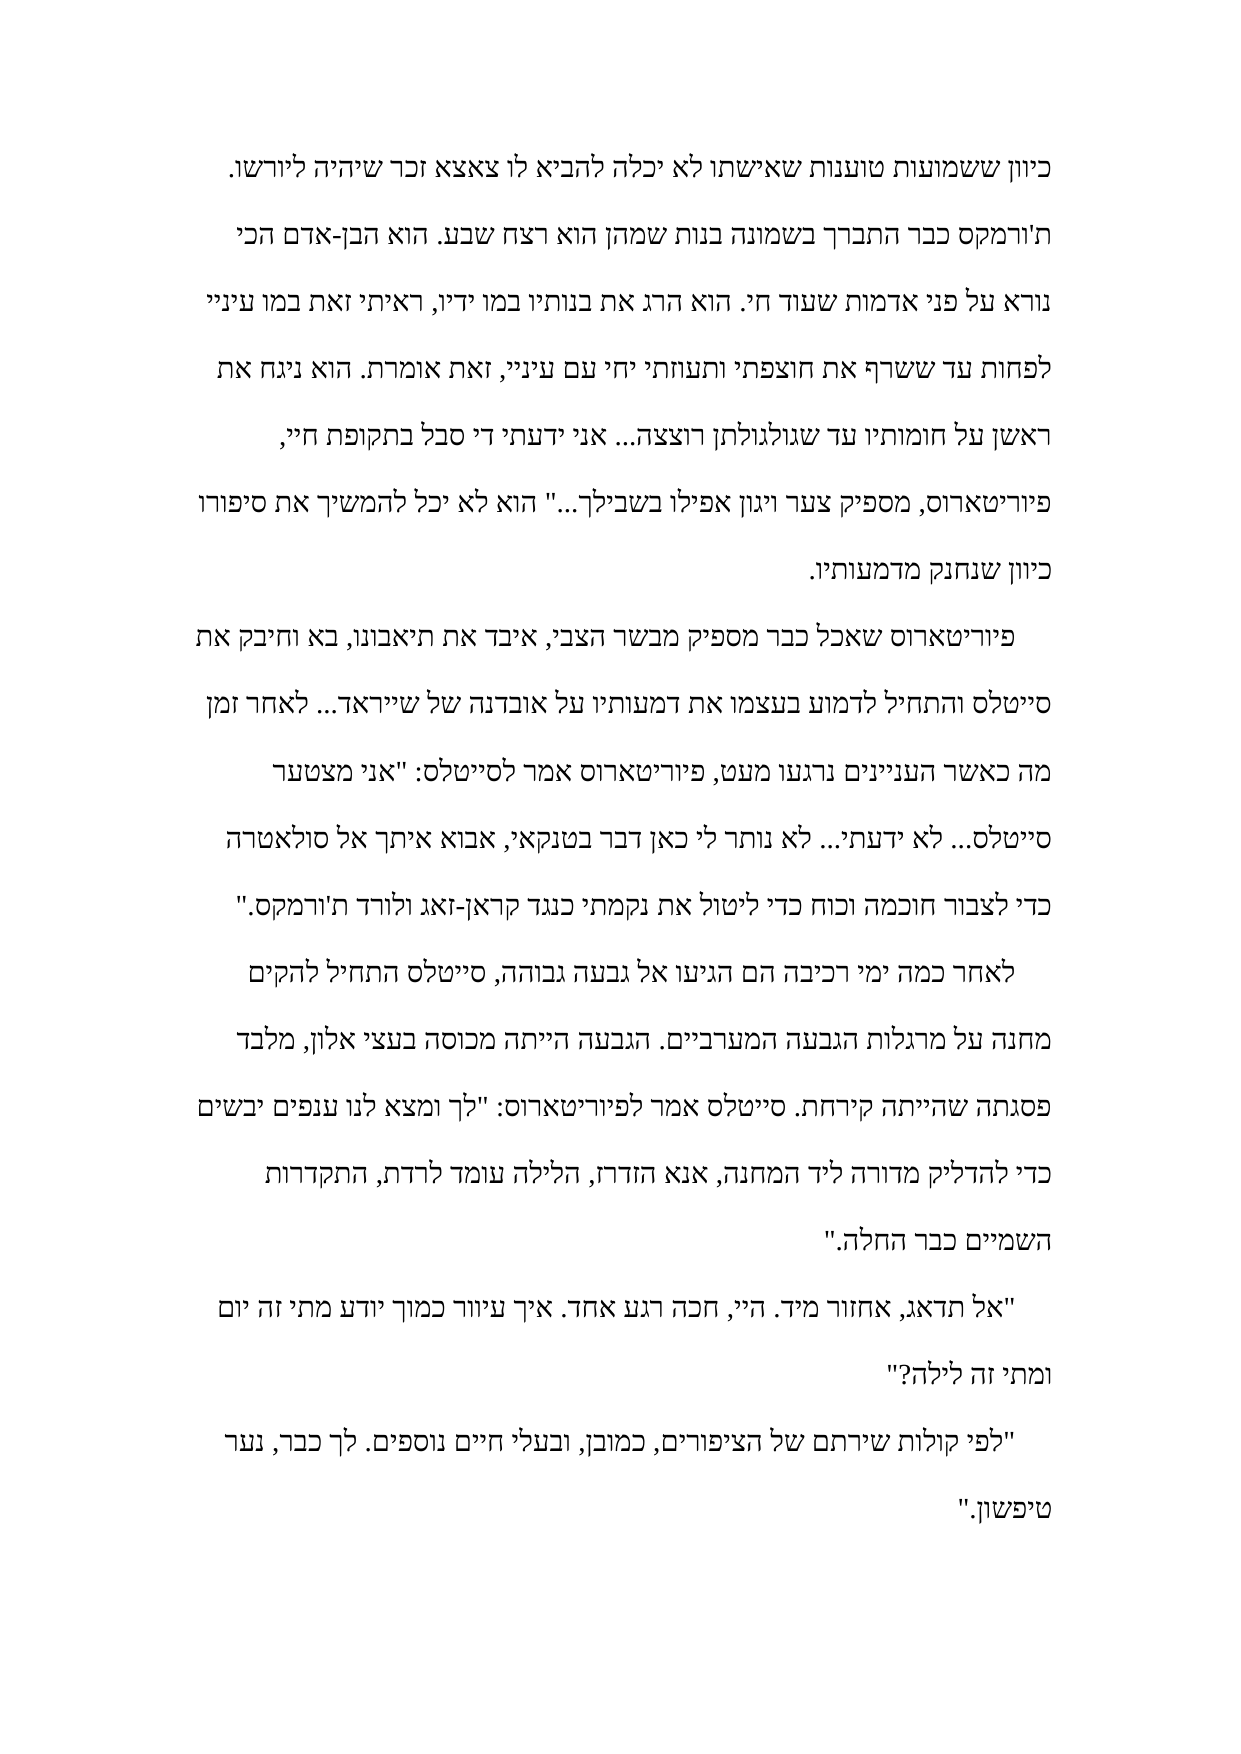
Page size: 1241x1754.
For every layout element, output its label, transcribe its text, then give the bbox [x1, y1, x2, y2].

text כיוון ששמועות טוענות שאישתו לא יכלה להביא לו צאצא זכר שיהיה ליורשו. ת'ורמקס כבר התברך בשמונה בנות שמהן הוא רצח שבע. הוא הבן-אדם הכי נורא על פני אדמות שעוד חי. הוא הרג את בנותיו במו ידיו, ראיתי זאת במו עיניי לפחות עד ששרף את חוצפתי ותעוזתי יחי עם עיניי, זאת אומרת. הוא ניגח את ראשן על חומותיו עד שגולגולתן רוצצה... אני ידעתי די סבל בתקופת חיי, פיוריטארוס, מספיק צער ויגון אפילו בשבילך..." הוא לא יכל להמשיך את סיפורו כיוון שנחנק מדמעותיו. [187, 150, 1053, 586]
text "אל תדאג, אחזור מיד. היי, חכה רגע אחד. איך עיוור כמוך יודע מתי זה יום ומתי זה לילה?" [187, 1290, 1053, 1391]
text לאחר כמה ימי רכיבה הם הגיעו אל גבעה גבוהה, סייטלס התחיל להקים מחנה על מרגלות הגבעה המערביים. הגבעה הייתה מכוסה בעצי אלון, מלבד פסגתה שהייתה קירחת. סייטלס אמר לפיוריטארוס: "לך ומצא לנו ענפים יבשים כדי להדליק מדורה ליד המחנה, אנא הזדרז, הלילה עומד לרדת, התקדרות השמיים כבר החלה." [187, 955, 1053, 1257]
text "לפי קולות שירתם של הציפורים, כמובן, ובעלי חיים נוספים. לך כבר, נער טיפשון." [187, 1424, 1053, 1525]
text פיוריטארוס שאכל כבר מספיק מבשר הצבי, איבד את תיאבונו, בא וחיבק את סייטלס והתחיל לדמוע בעצמו את דמעותיו על אובדנה של שייראד... לאחר זמן מה כאשר העניינים נרגעו מעט, פיוריטארוס אמר לסייטלס: "אני מצטער סייטלס... לא ידעתי... לא נותר לי כאן דבר בטנקאי, אבוא איתך אל סולאטרה כדי לצבור חוכמה וכוח כדי ליטול את נקמתי כנגד קראן-זאג ולורד ת'ורמקס." [187, 619, 1053, 921]
